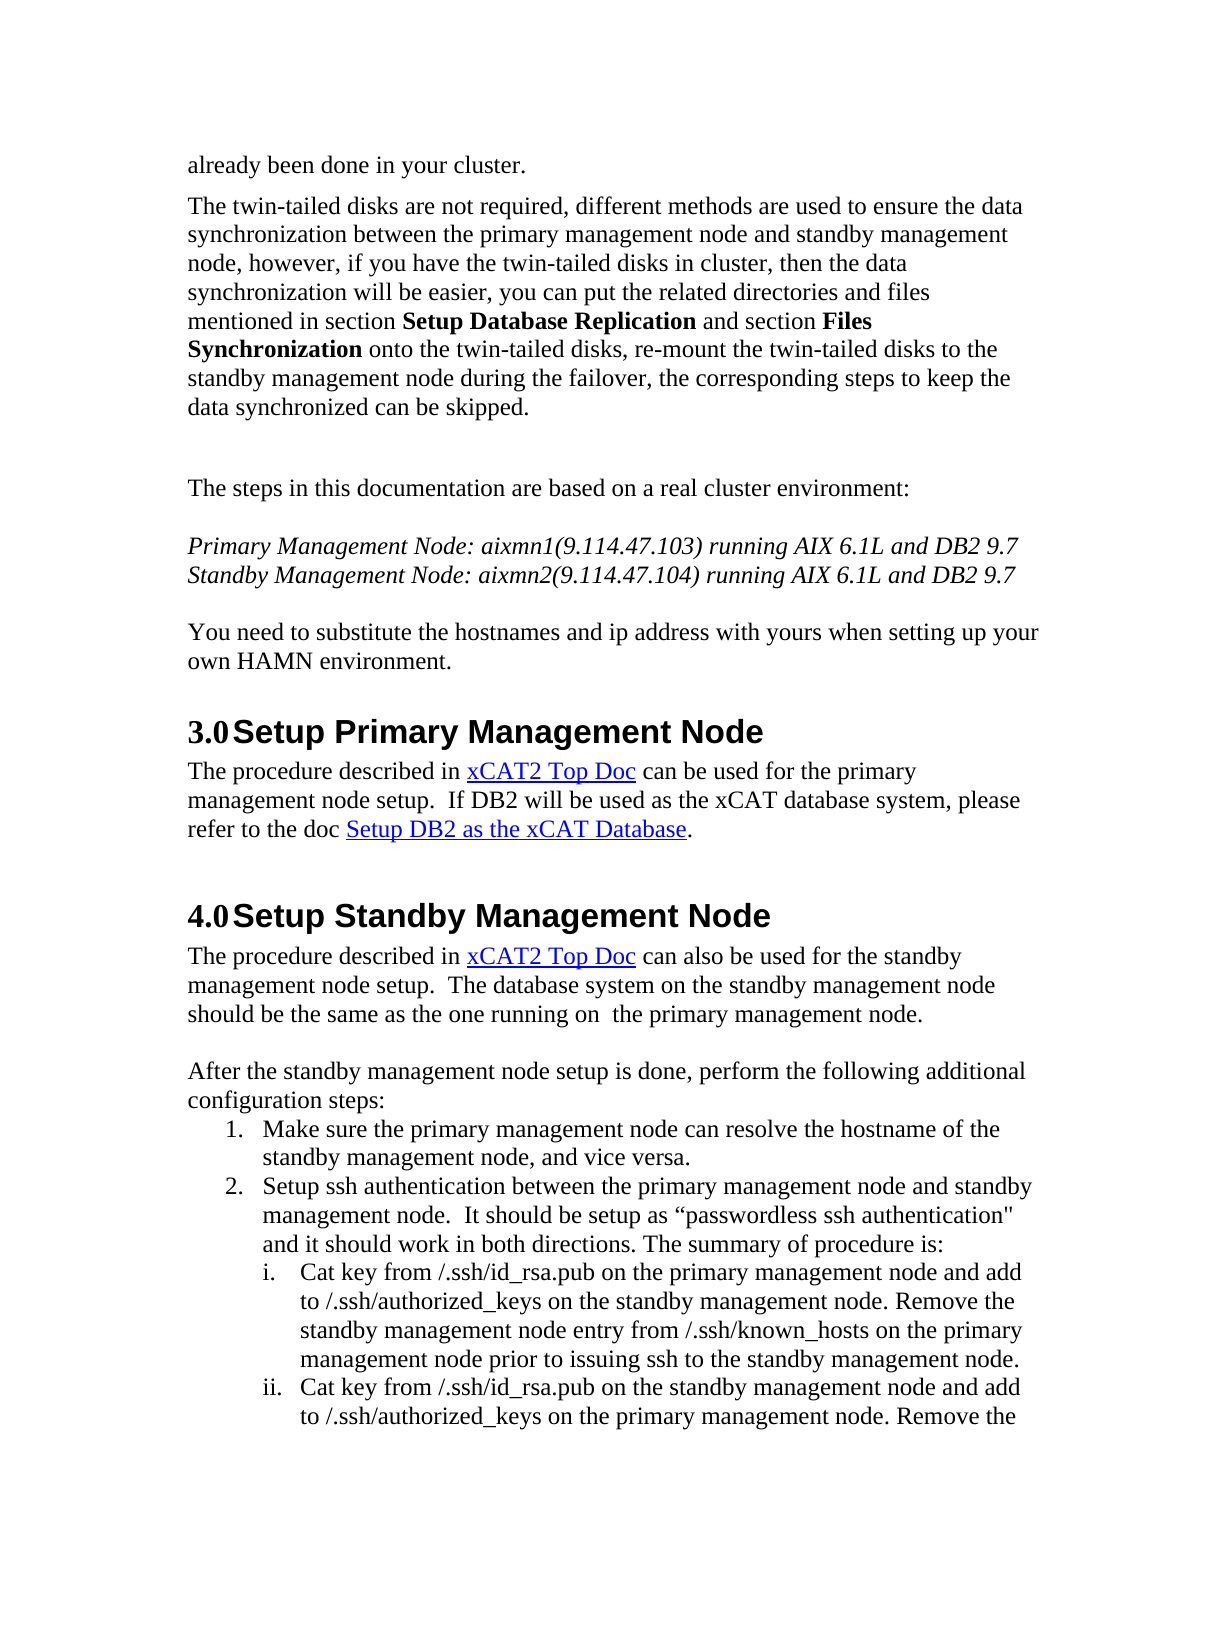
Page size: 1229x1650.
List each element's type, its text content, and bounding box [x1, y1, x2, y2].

subtitle Setup Standby Management Node [187, 896, 1041, 935]
text The twin-tailed disks are not required, different methods are used to ensure the data synchronization between the primary management node and standby management node, however, if you have the twin-tailed disks in cluster, then the data synchronization will be easier, you can put the related directories and files mentioned in section Setup Database Replication and section Files Synchronization onto the twin-tailed disks, re-mount the twin-tailed disks to the standby management node during the failover, the corresponding steps to keep the data synchronized can be skipped. [187, 191, 1041, 421]
text After the standby management node setup is done, perform the following additional configuration steps: [187, 1056, 1041, 1114]
text You need to substitute the hostnames and ip address with yours when setting up your own HAMN environment. [187, 617, 1041, 675]
text already been done in your cluster. [187, 150, 1041, 179]
list Make sure the primary management node can resolve the hostname of the standby management node, and vice versa. [225, 1114, 1041, 1171]
list Cat key from /.ssh/id_rsa.pub on the standby management node and add to /.ssh/authorized_keys on the primary management node. Remove the [262, 1372, 1041, 1430]
text The steps in this documentation are based on a real cluster environment: [187, 473, 1041, 502]
text The procedure described in xCAT2 Top Doc can also be used for the standby management node setup. The database system on the standby management node should be the same as the one running on the primary management node. [187, 941, 1041, 1027]
text The procedure described in xCAT2 Top Doc can be used for the primary management node setup. If DB2 will be used as the xCAT database system, please refer to the doc Setup DB2 as the xCAT Database. [187, 756, 1041, 843]
list Cat key from /.ssh/id_rsa.pub on the primary management node and add to /.ssh/authorized_keys on the standby management node. Remove the standby management node entry from /.ssh/known_hosts on the primary management node prior to issuing ssh to the standby management node. [262, 1257, 1041, 1372]
subtitle Setup Primary Management Node [187, 712, 1041, 750]
text Primary Management Node: aixmn1(9.114.47.103) running AIX 6.1L and DB2 9.7 [187, 531, 1041, 560]
list Setup ssh authentication between the primary management node and standby management node. It should be setup as “passwordless ssh authentication" and it should work in both directions. The summary of procedure is: [225, 1171, 1041, 1257]
text Standby Management Node: aixmn2(9.114.47.104) running AIX 6.1L and DB2 9.7 [187, 560, 1041, 588]
